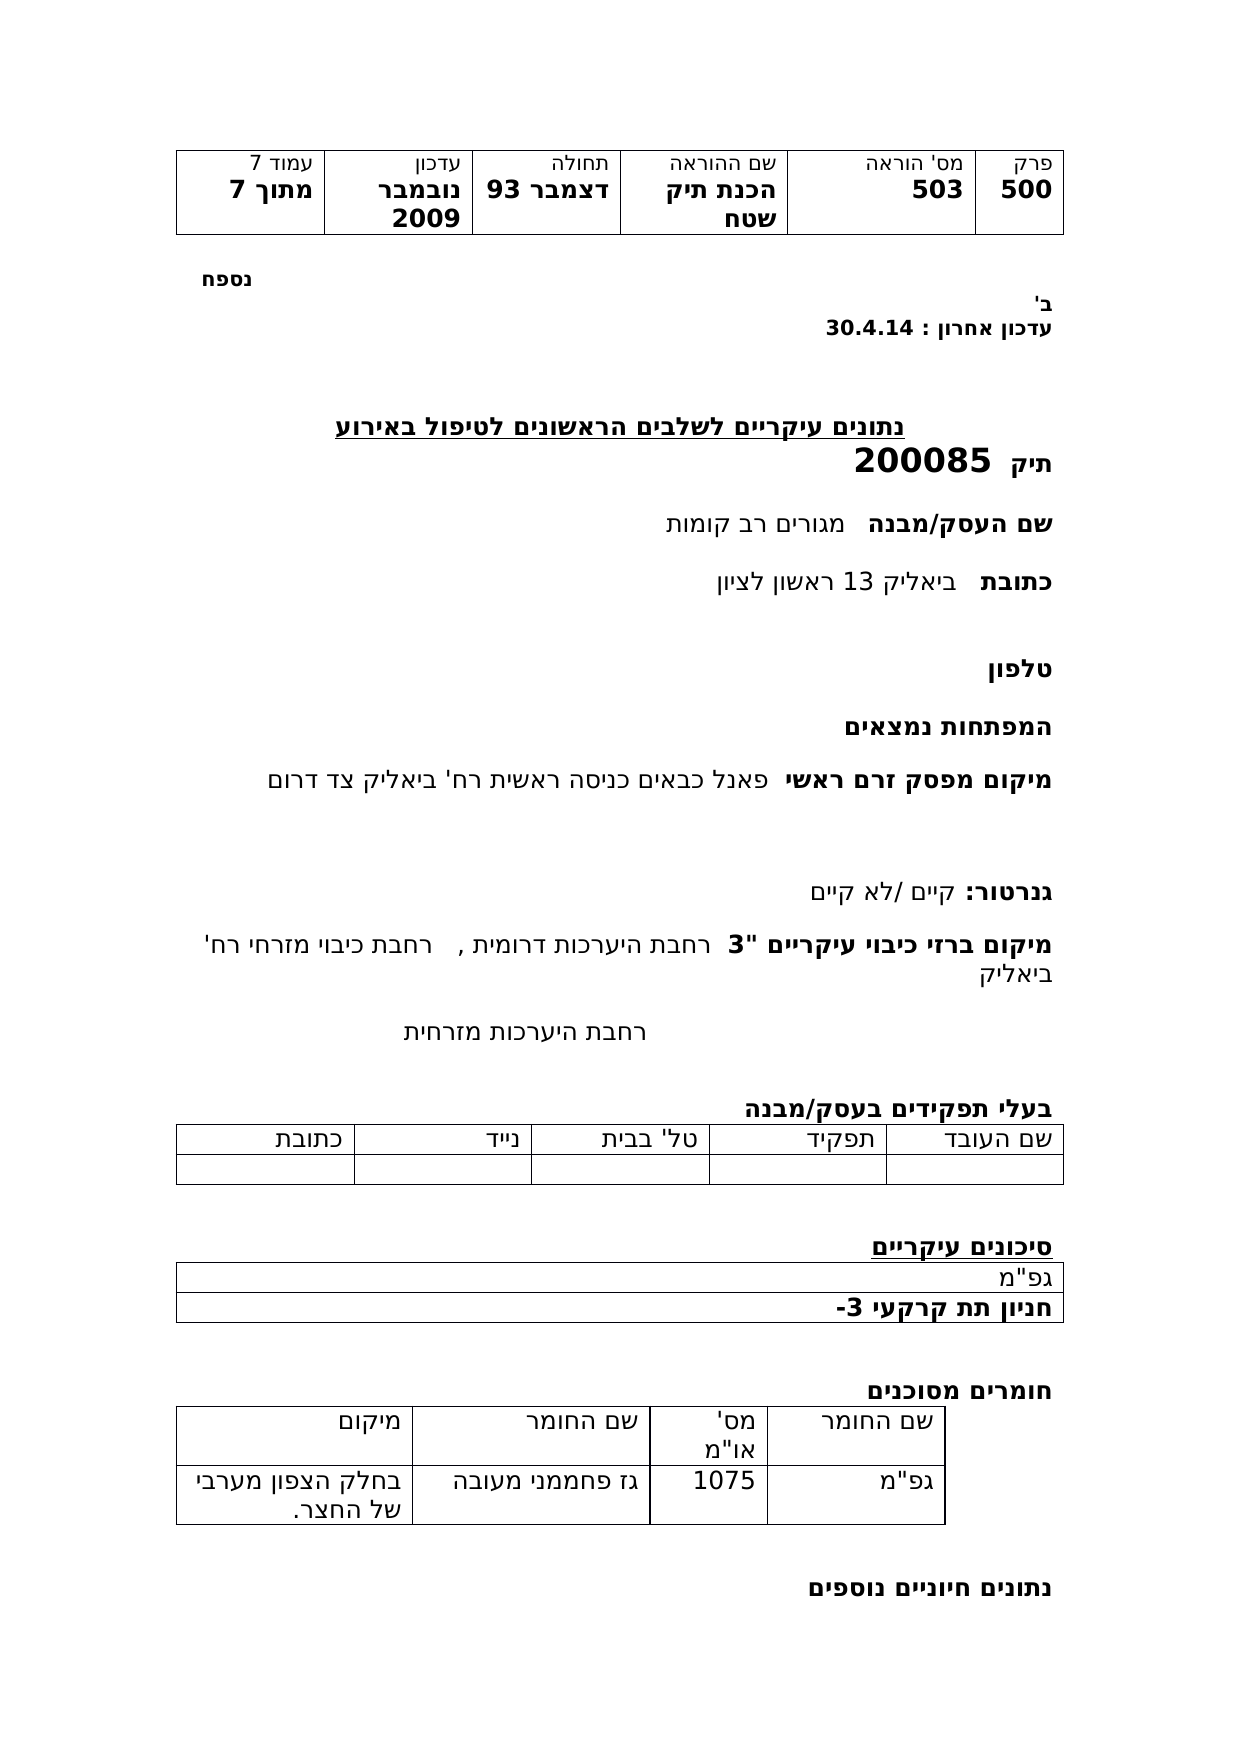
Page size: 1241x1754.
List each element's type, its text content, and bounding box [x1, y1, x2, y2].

table_cell חניון תת קרקעי 3- [177, 1293, 1063, 1322]
text סיכונים עיקריים [187, 1233, 1053, 1262]
table_cell [710, 1155, 886, 1184]
table_header מס' או"מ [651, 1407, 767, 1465]
table_header כתובת [177, 1125, 354, 1154]
text נתונים עיקריים לשלבים הראשונים לטיפול באירוע [187, 413, 1053, 442]
text המפתחות נמצאים [187, 712, 1053, 741]
table_header עדכון נובמבר 2009 [325, 151, 472, 234]
table_header עמוד 7 מתוך 7 [177, 151, 324, 234]
table_header מס' הוראה 503 [788, 151, 975, 234]
text נתונים חיוניים נוספים [187, 1573, 1053, 1602]
text חומרים מסוכנים [187, 1376, 1053, 1406]
text עדכון אחרון : 30.4.14 [187, 316, 1053, 341]
table_header תפקיד [710, 1125, 886, 1154]
table_cell גז פחממני מעובה [413, 1466, 649, 1524]
table_header שם ההוראה הכנת תיק שטח [621, 151, 787, 234]
table_cell [532, 1155, 709, 1184]
text תיק 200085 [187, 442, 1053, 481]
table_cell [355, 1155, 531, 1184]
table_cell [887, 1155, 1063, 1184]
table_header שם החומר [768, 1407, 944, 1465]
table_header פרק 500 [976, 151, 1063, 234]
table_header נייד [355, 1125, 531, 1154]
table_cell גפ"מ [768, 1466, 944, 1524]
text שם העסק/מבנה מגורים רב קומות [187, 509, 1053, 538]
text מיקום ברזי כיבוי עיקריים "3 רחבת היערכות דרומית , רחבת כיבוי מזרחי רח' ביאליק [187, 930, 1053, 988]
table_cell 1075 [651, 1466, 767, 1524]
text כתובת ביאליק 13 ראשון לציון [187, 567, 1053, 596]
table_cell בחלק הצפון מערבי של החצר. [177, 1466, 412, 1524]
text טלפון [187, 654, 1053, 683]
table_cell [177, 1155, 354, 1184]
table_header מיקום [177, 1407, 412, 1465]
text נספח ב' [187, 263, 1053, 316]
table_header גפ"מ [177, 1263, 1063, 1292]
text מיקום מפסק זרם ראשי פאנל כבאים כניסה ראשית רח' ביאליק צד דרום [187, 765, 1053, 794]
text גנרטור: קיים /לא קיים [187, 877, 1053, 906]
table_header שם החומר [413, 1407, 649, 1465]
table_header שם העובד [887, 1125, 1063, 1154]
text רחבת היערכות מזרחית [187, 1017, 1053, 1047]
text בעלי תפקידים בעסק/מבנה [187, 1094, 1053, 1124]
table_header תחולה דצמבר 93 [473, 151, 620, 234]
table_header טל' בבית [532, 1125, 709, 1154]
